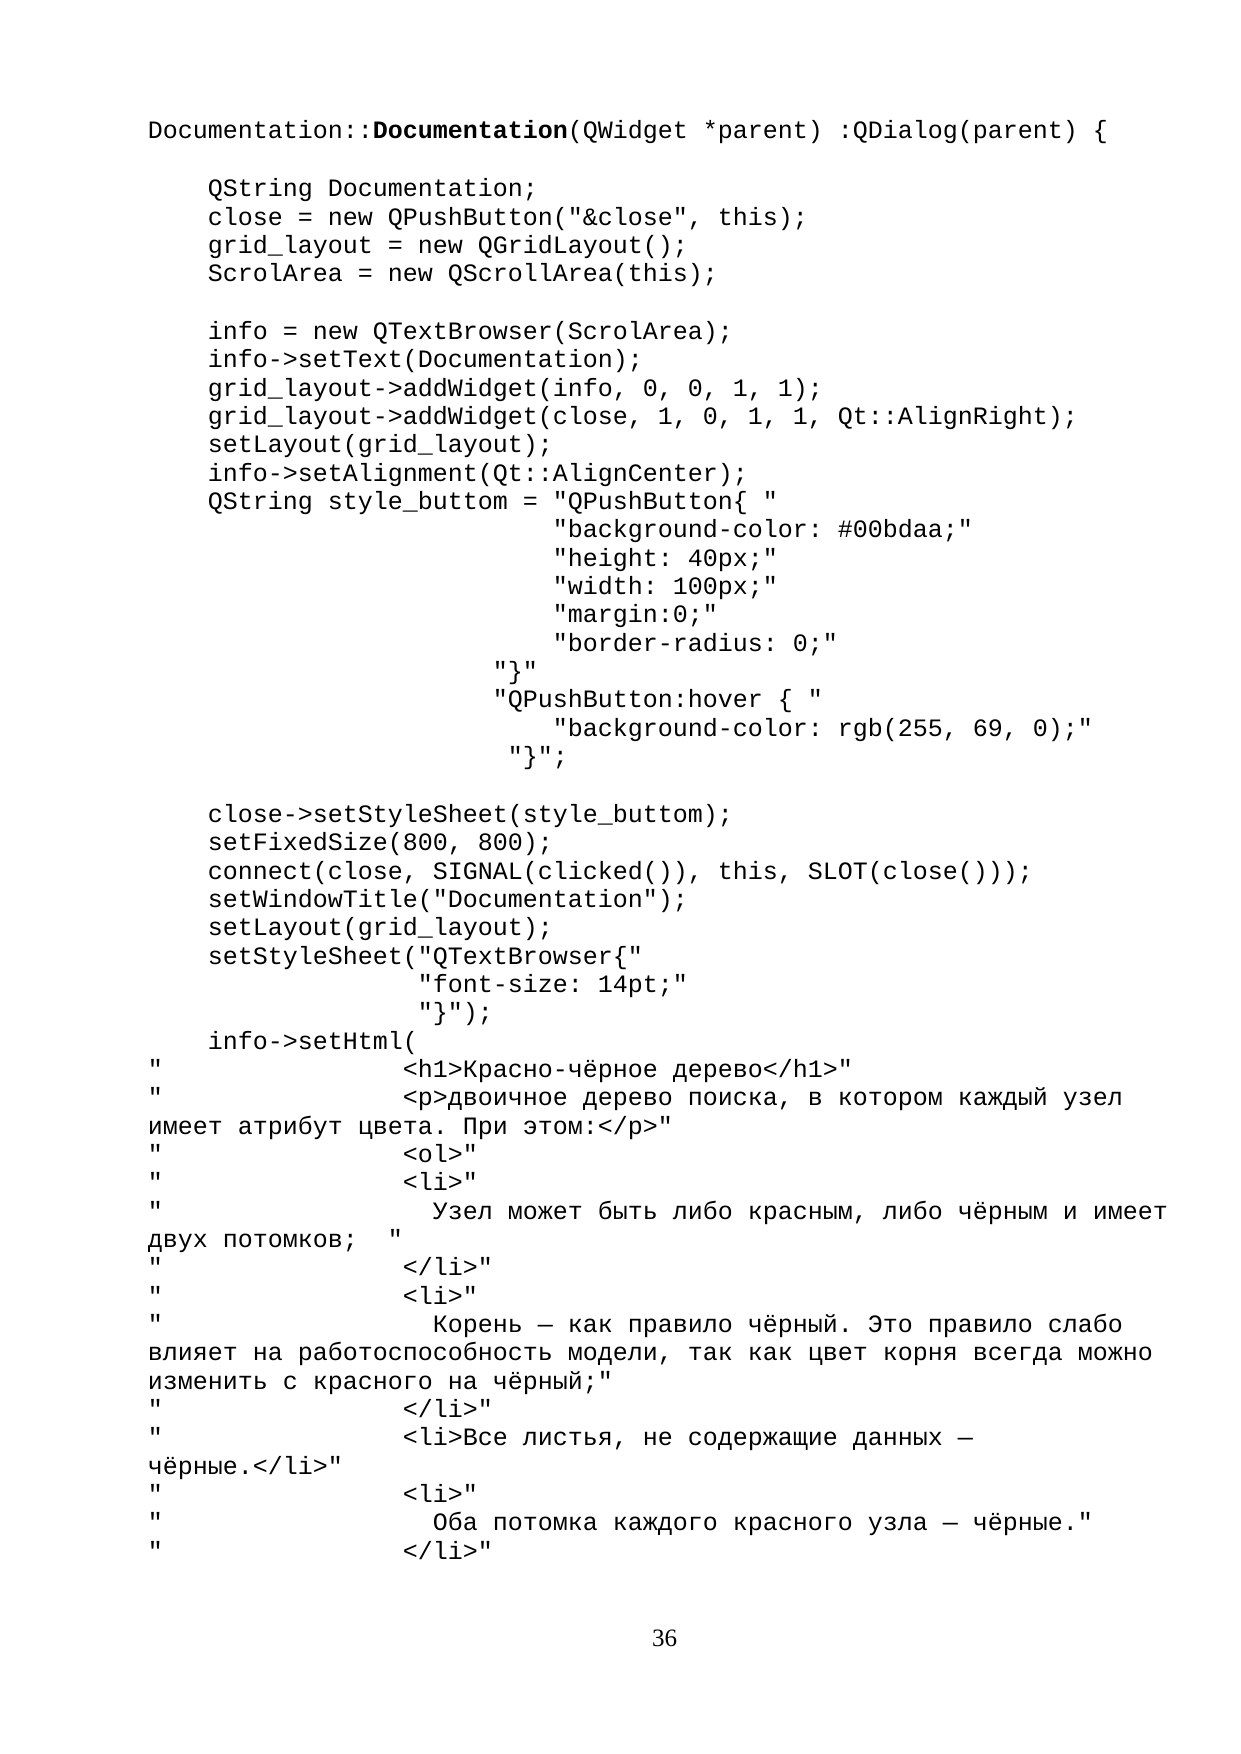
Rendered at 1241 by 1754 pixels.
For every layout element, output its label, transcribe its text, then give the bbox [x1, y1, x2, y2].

text " Узел может быть либо красным, либо чёрным и имеет двух потомков; " [148, 1198, 1181, 1255]
text "}"; [148, 744, 1181, 772]
text grid_layout->addWidget(info, 0, 0, 1, 1); [148, 375, 1181, 404]
text "height: 40px;" [148, 545, 1181, 574]
text Documentation::Documentation(QWidget *parent) :QDialog(parent) { [148, 118, 1181, 146]
text info->setHtml( [148, 1028, 1181, 1057]
text info->setText(Documentation); [148, 347, 1181, 375]
text info = new QTextBrowser(ScrolArea); [148, 319, 1181, 347]
text ScrolArea = new QScrollArea(this); [148, 261, 1181, 289]
text setLayout(grid_layout); [148, 915, 1181, 943]
text " </li>" [148, 1538, 1181, 1567]
text " <h1>Красно-чёрное дерево</h1>" [148, 1057, 1181, 1085]
text " <li>" [148, 1170, 1181, 1198]
text " <li>" [148, 1283, 1181, 1312]
text grid_layout->addWidget(close, 1, 0, 1, 1, Qt::AlignRight); [148, 404, 1181, 432]
text close = new QPushButton("&close", this); [148, 204, 1181, 233]
text "QPushButton:hover { " [148, 687, 1181, 715]
text close->setStyleSheet(style_buttom); [148, 802, 1181, 830]
text QString style_buttom = "QPushButton{ " [148, 489, 1181, 517]
text "background-color: rgb(255, 69, 0);" [148, 715, 1181, 744]
text " Оба потомка каждого красного узла — чёрные." [148, 1510, 1181, 1538]
text grid_layout = new QGridLayout(); [148, 233, 1181, 261]
text setLayout(grid_layout); [148, 432, 1181, 460]
text "margin:0;" [148, 602, 1181, 630]
text " <ol>" [148, 1142, 1181, 1170]
text " </li>" [148, 1255, 1181, 1283]
text " <li>" [148, 1482, 1181, 1510]
text setStyleSheet("QTextBrowser{" [148, 943, 1181, 972]
text "}" [148, 659, 1181, 687]
text "font-size: 14pt;" [148, 972, 1181, 1000]
text " <p>двоичное дерево поиска, в котором каждый узел имеет атрибут цвета. При этом:</p>" [148, 1085, 1181, 1142]
text connect(close, SIGNAL(clicked()), this, SLOT(close())); [148, 858, 1181, 887]
text info->setAlignment(Qt::AlignCenter); [148, 460, 1181, 489]
text "width: 100px;" [148, 574, 1181, 602]
text QString Documentation; [148, 176, 1181, 204]
text " </li>" [148, 1397, 1181, 1425]
text setWindowTitle("Documentation"); [148, 887, 1181, 915]
text "background-color: #00bdaa;" [148, 517, 1181, 545]
text " <li>Все листья, не содержащие данных — чёрные.</li>" [148, 1425, 1181, 1482]
text "}"); [148, 1000, 1181, 1028]
text " Корень — как правило чёрный. Это правило слабо влияет на работоспособность модели, так как цвет корня всегда можно изменить с красного на чёрный;" [148, 1312, 1181, 1397]
text setFixedSize(800, 800); [148, 830, 1181, 858]
text "border-radius: 0;" [148, 630, 1181, 659]
